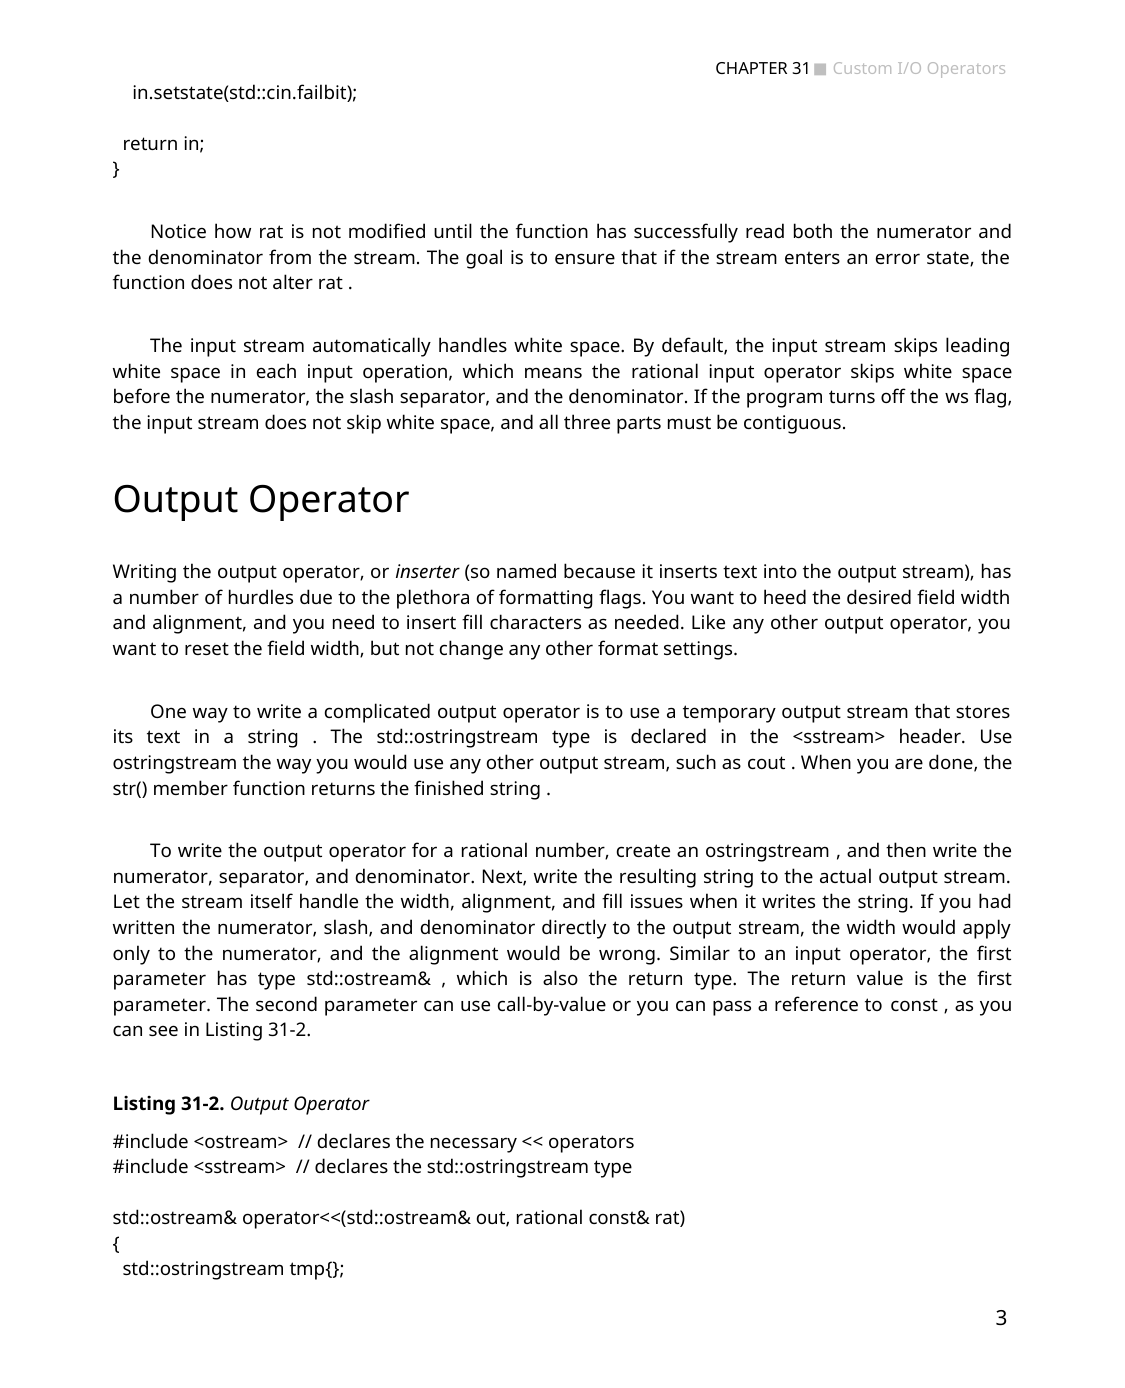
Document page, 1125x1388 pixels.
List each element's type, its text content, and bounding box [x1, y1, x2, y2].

text in.setstate(std::cin.failbit); [112, 79, 1012, 104]
subtitle Output Operator [112, 472, 1012, 523]
text To write the output operator for a rational number, create an ostringstream , and then write the numerator, separator, and denominator. Next, write the resulting string to the actual output stream. Let the stream itself handle the width, alignment, and fill issues when it writes the string. If you had written the numerator, slash, and denominator directly to the output stream, the width would apply only to the numerator, and the alignment would be wrong. Similar to an input operator, the first parameter has type std::ostream& , which is also the return type. The return value is the first parameter. The second parameter can use call-by-value or you can pass a reference to const , as you can see in Listing 31-2. [112, 838, 1012, 1042]
text { [112, 1230, 1012, 1256]
text #include <ostream> // declares the necessary << operators [112, 1128, 1012, 1153]
text } [112, 156, 1012, 181]
text std::ostream& operator<<(std::ostream& out, rational const& rat) [112, 1204, 1012, 1230]
text Writing the output operator, or inserter (so named because it inserts text into the output stream), has a number of hurdles due to the plethora of formatting flags. You want to heed the desired field width and alignment, and you need to insert fill characters as needed. Like any other output operator, you want to reset the field width, but not change any other format settings. [112, 559, 1012, 661]
text #include <sstream> // declares the std::ostringstream type [112, 1153, 1012, 1179]
text One way to write a complicated output operator is to use a temporary output stream that stores its text in a string . The std::ostringstream type is declared in the <sstream> header. Use ostringstream the way you would use any other output stream, such as cout . When you are done, the str() member function returns the finished string . [112, 698, 1012, 800]
text std::ostringstream tmp{}; [112, 1256, 1012, 1281]
text Notice how rat is not modified until the function has successfully read both the numerator and the denominator from the stream. The goal is to ensure that if the stream enters an error state, the function does not alter rat . [112, 218, 1012, 295]
text The input stream automatically handles white space. By default, the input stream skips leading white space in each input operation, which means the rational input operator skips white space before the numerator, the slash separator, and the denominator. If the program turns off the ws flag, the input stream does not skip white space, and all three parts must be contiguous. [112, 333, 1012, 435]
text Listing 31-2. Output Operator [112, 1090, 1012, 1115]
text return in; [112, 130, 1012, 156]
